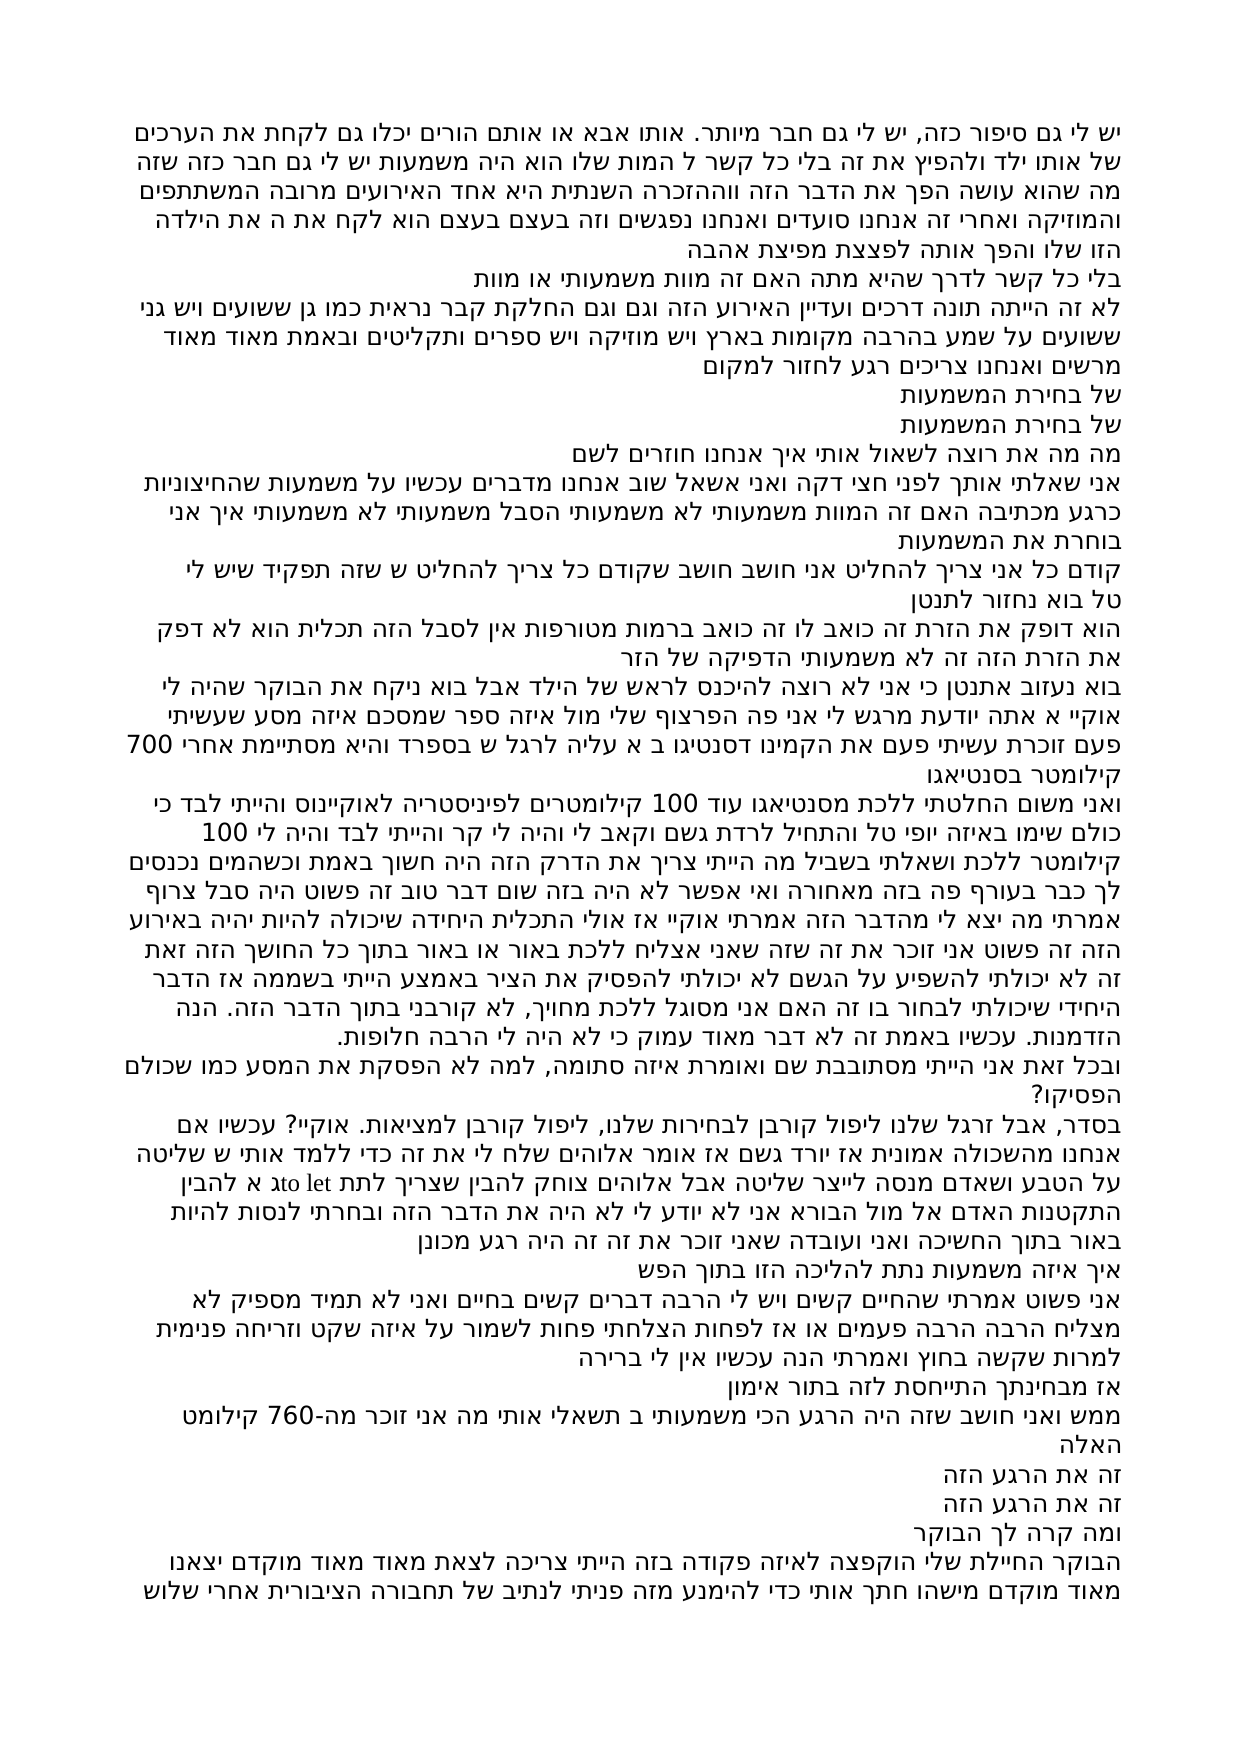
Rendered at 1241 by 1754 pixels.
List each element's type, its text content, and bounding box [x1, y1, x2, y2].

text בלי כל קשר לדרך שהיא מתה האם זה מוות משמעותי או מוות [118, 264, 1122, 293]
text אני פשוט אמרתי שהחיים קשים ויש לי הרבה דברים קשים בחיים ואני לא תמיד מספיק לא מצליח הרבה הרבה פעמים או אז לפחות הצלחתי פחות לשמור על איזה שקט וזריחה פנימית למרות שקשה בחוץ ואמרתי הנה עכשיו אין לי ברירה [118, 1285, 1122, 1372]
text אז מבחינתך התייחסת לזה בתור אימון [118, 1372, 1122, 1402]
text קודם כל אני צריך להחליט אני חושב חושב שקודם כל צריך להחליט ש שזה תפקיד שיש לי [118, 556, 1122, 585]
text זה את הרגע הזה [118, 1489, 1122, 1518]
text ובכל זאת אני הייתי מסתובבת שם ואומרת איזה סתומה, למה לא הפסקת את המסע כמו שכולם הפסיקו? [118, 1051, 1122, 1110]
text הבוקר החיילת שלי הוקפצה לאיזה פקודה בזה הייתי צריכה לצאת מאוד מאוד מוקדם יצאנו מאוד מוקדם מישהו חתך אותי כדי להימנע מזה פניתי לנתיב של תחבורה הציבורית אחרי שלוש שניות חזרתי לנתיב הרגיל עצרה אותי ניידת שתהיה לי בריאה באמת אני נהג שמרן לא ראית דבר כזה גילה שאין לי טestט נתן לי קנסט של 500 ש₪ אוטו חדש [118, 1547, 1122, 1606]
text של בחירת המשמעות [118, 410, 1122, 439]
text לא זה הייתה תונה דרכים ועדיין האירוע הזה וגם וגם החלקת קבר נראית כמו גן ששועים ויש גני ששועים על שמע בהרבה מקומות בארץ ויש מוזיקה ויש ספרים ותקליטים ובאמת מאוד מאוד מרשים ואנחנו צריכים רגע לחזור למקום [118, 293, 1122, 381]
text של בחירת המשמעות [118, 381, 1122, 410]
text בסדר, אבל זרגל שלנו ליפול קורבן לבחירות שלנו, ליפול קורבן למציאות. אוקיי? עכשיו אם אנחנו מהשכולה אמונית אז יורד גשם אז אומר אלוהים שלח לי את זה כדי ללמד אותי ש שליטה על הטבע ושאדם מנסה לייצר שליטה אבל אלוהים צוחק להבין שצריך לתת to letג א להבין התקטנות האדם אל מול הבורא אני לא יודע לי לא היה את הדבר הזה ובחרתי לנסות להיות באור בתוך החשיכה ואני ועובדה שאני זוכר את זה זה היה רגע מכונן [118, 1110, 1122, 1256]
text ואני משום החלטתי ללכת מסנטיאגו עוד 100 קילומטרים לפיניסטריה לאוקיינוס והייתי לבד כי כולם שימו באיזה יופי טל והתחיל לרדת גשם וקאב לי והיה לי קר והייתי לבד והיה לי 100 קילומטר ללכת ושאלתי בשביל מה הייתי צריך את הדרק הזה היה חשוך באמת וכשהמים נכנסים לך כבר בעורף פה בזה מאחורה ואי אפשר לא היה בזה שום דבר טוב זה פשוט היה סבל צרוף אמרתי מה יצא לי מהדבר הזה אמרתי אוקיי אז אולי התכלית היחידה שיכולה להיות יהיה באירוע הזה זה פשוט אני זוכר את זה שזה שאני אצליח ללכת באור או באור בתוך כל החושך הזה זאת זה לא יכולתי להשפיע על הגשם לא יכולתי להפסיק את הציר באמצע הייתי בשממה אז הדבר היחידי שיכולתי לבחור בו זה האם אני מסוגל ללכת מחויך, לא קורבני בתוך הדבר הזה. הנה הזדמנות. עכשיו באמת זה לא דבר מאוד עמוק כי לא היה לי הרבה חלופות. [118, 789, 1122, 1051]
text זה את הרגע הזה [118, 1460, 1122, 1489]
text איך איזה משמעות נתת להליכה הזו בתוך הפש [118, 1256, 1122, 1285]
text ממש ואני חושב שזה היה הרגע הכי משמעותי ב תשאלי אותי מה אני זוכר מה-760 קילומט האלה [118, 1402, 1122, 1460]
text בוא נעזוב אתנטן כי אני לא רוצה להיכנס לראש של הילד אבל בוא ניקח את הבוקר שהיה לי אוקיי א אתה יודעת מרגש לי אני פה הפרצוף שלי מול איזה ספר שמסכם איזה מסע שעשיתי פעם זוכרת עשיתי פעם את הקמינו דסנטיגו ב א עליה לרגל ש בספרד והיא מסתיימת אחרי 700 קילומטר בסנטיאגו [118, 672, 1122, 789]
text ומה קרה לך הבוקר [118, 1518, 1122, 1547]
text יש לי גם סיפור כזה, יש לי גם חבר מיותר. אותו אבא או אותם הורים יכלו גם לקחת את הערכים של אותו ילד ולהפיץ את זה בלי כל קשר ל המות שלו הוא היה משמעות יש לי גם חבר כזה שזה מה שהוא עושה הפך את הדבר הזה ווההזכרה השנתית היא אחד האירועים מרובה המשתתפים והמוזיקה ואחרי זה אנחנו סועדים ואנחנו נפגשים וזה בעצם בעצם הוא לקח את ה את הילדה הזו שלו והפך אותה לפצצת מפיצת אהבה [118, 118, 1122, 264]
text הוא דופק את הזרת זה כואב לו זה כואב ברמות מטורפות אין לסבל הזה תכלית הוא לא דפק את הזרת הזה זה לא משמעותי הדפיקה של הזר [118, 614, 1122, 672]
text אני שאלתי אותך לפני חצי דקה ואני אשאל שוב אנחנו מדברים עכשיו על משמעות שהחיצוניות כרגע מכתיבה האם זה המוות משמעותי לא משמעותי הסבל משמעותי לא משמעותי איך אני בוחרת את המשמעות [118, 468, 1122, 556]
text טל בוא נחזור לתנטן [118, 585, 1122, 614]
text מה מה את רוצה לשאול אותי איך אנחנו חוזרים לשם [118, 439, 1122, 468]
